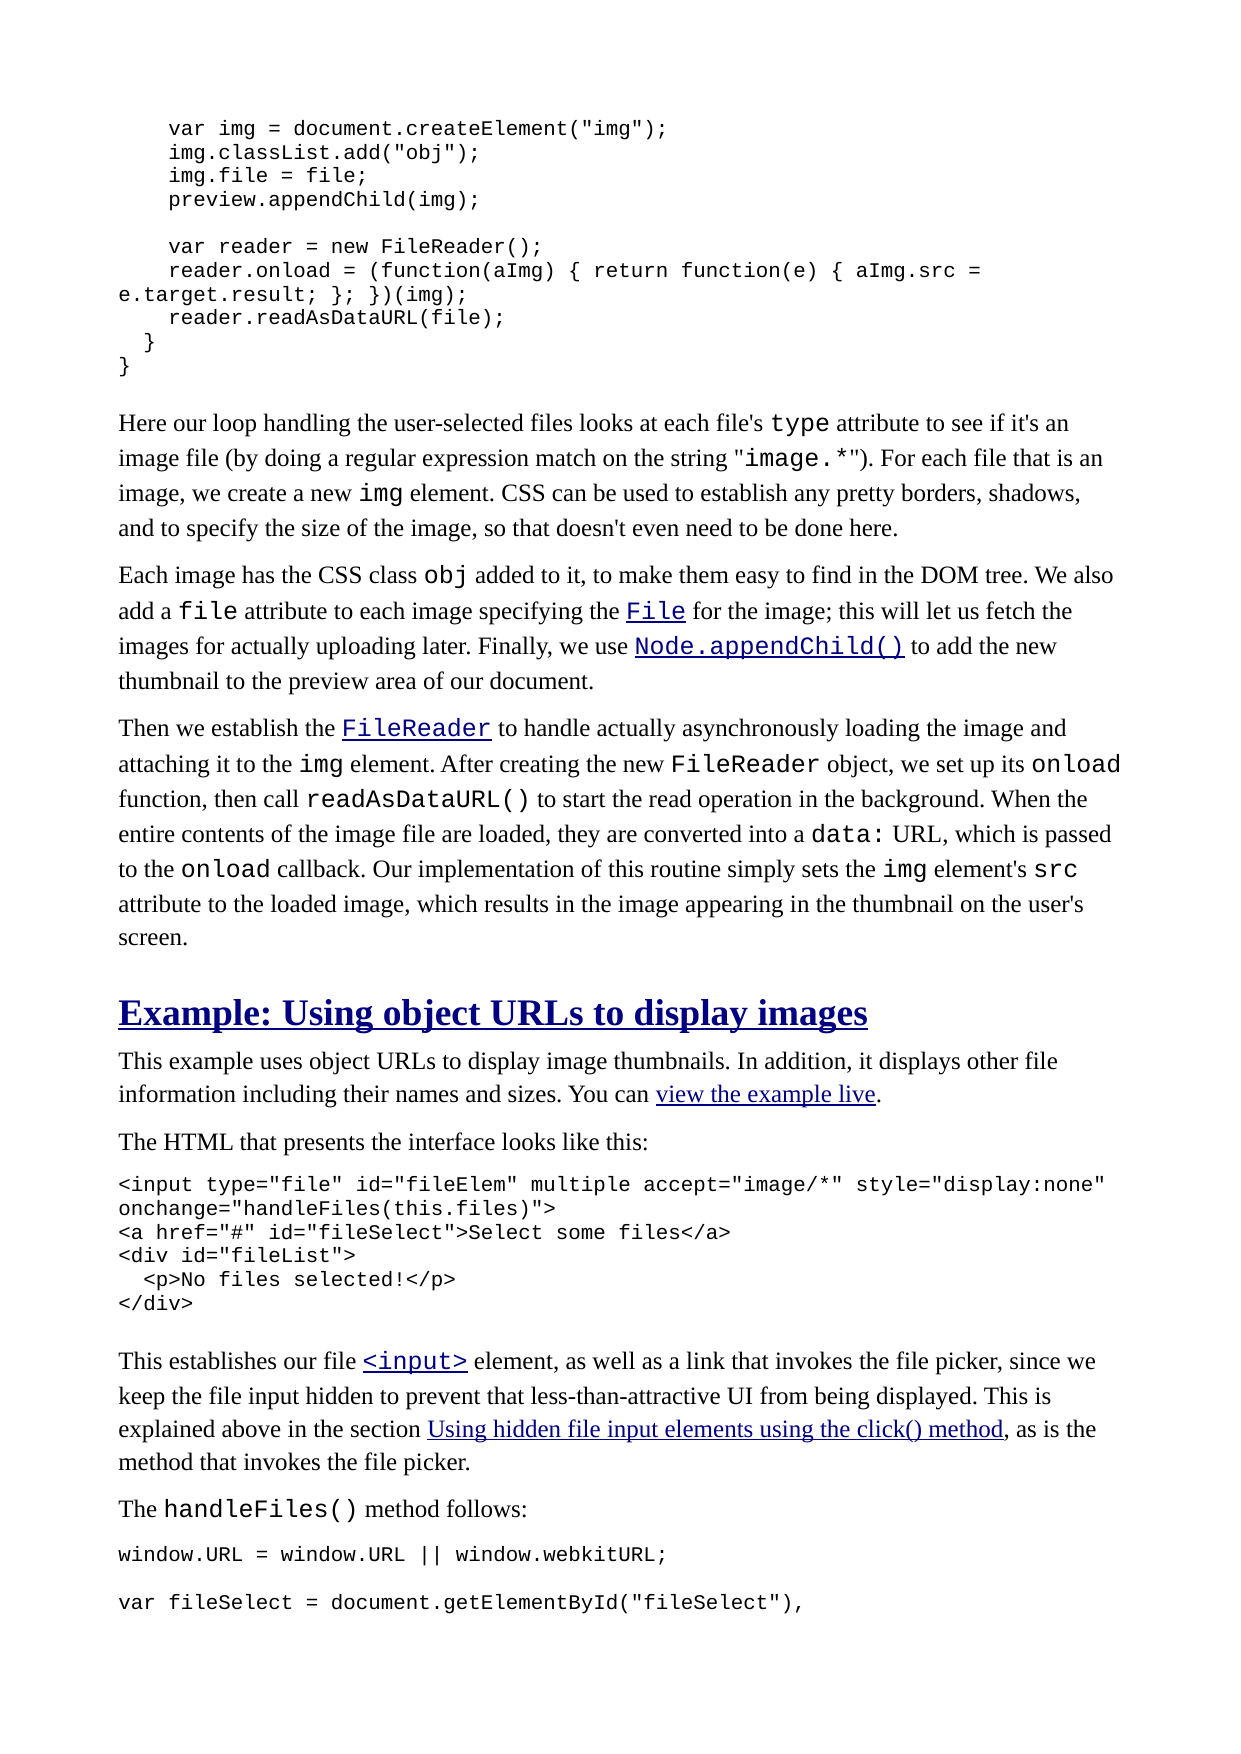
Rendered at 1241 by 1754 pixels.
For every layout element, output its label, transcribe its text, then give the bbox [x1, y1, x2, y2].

text reader.onload = (function(aImg) { return function(e) { aImg.src = e.target.result; }; })(img); [118, 260, 1122, 307]
text <input type="file" id="fileElem" multiple accept="image/*" style="display:none" onchange="handleFiles(this.files)"> [118, 1174, 1122, 1222]
text } [118, 331, 1122, 354]
text <a href="#" id="fileSelect">Select some files</a> [118, 1222, 1122, 1245]
text Then we establish the FileReader to handle actually asynchronously loading the image and attaching it to the img element. After creating the new FileReader object, we set up its onload function, then call readAsDataURL() to start the read operation in the background. When the entire contents of the image file are loaded, they are converted into a data: URL, which is passed to the onload callback. Our implementation of this routine simply sets the img element's src attribute to the loaded image, which results in the image appearing in the thumbnail on the user's screen. [118, 713, 1122, 951]
text Here our loop handling the user-selected files looks at each file's type attribute to see if it's an image file (by doing a regular expression match on the string "image.*"). For each file that is an image, we create a new img element. CSS can be used to establish any pretty borders, shadows, and to specify the size of the image, so that doesn't even need to be done here. [118, 408, 1122, 542]
text Each image has the CSS class obj added to it, to make them easy to find in the DOM tree. We also add a file attribute to each image specifying the File for the image; this will let us fetch the images for actually uploading later. Finally, we use Node.appendChild() to add the new thumbnail to the preview area of our document. [118, 561, 1122, 695]
text </div> [118, 1293, 1122, 1316]
subtitle Example: Using object URLs to display images [118, 991, 1122, 1034]
text preview.appendChild(img); [118, 189, 1122, 213]
text window.URL = window.URL || window.webkitURL; [118, 1544, 1122, 1568]
text The handleFiles() method follows: [118, 1494, 1122, 1525]
text <div id="fileList"> [118, 1245, 1122, 1269]
text var img = document.createElement("img"); [118, 118, 1122, 142]
text var fileSelect = document.getElementById("fileSelect"), [118, 1592, 1122, 1615]
text The HTML that presents the interface looks like this: [118, 1127, 1122, 1156]
text This example uses object URLs to display image thumbnails. In addition, it displays other file information including their names and sizes. You can view the example live. [118, 1046, 1122, 1108]
text var reader = new FileReader(); [118, 236, 1122, 260]
text <p>No files selected!</p> [118, 1269, 1122, 1293]
text reader.readAsDataURL(file); [118, 307, 1122, 331]
text img.file = file; [118, 165, 1122, 189]
text img.classList.add("obj"); [118, 142, 1122, 165]
text } [118, 354, 1122, 378]
text This establishes our file <input> element, as well as a link that invokes the file picker, since we keep the file input hidden to prevent that less-than-attractive UI from being displayed. This is explained above in the section Using hidden file input elements using the click() method, as is the method that invokes the file picker. [118, 1346, 1122, 1476]
